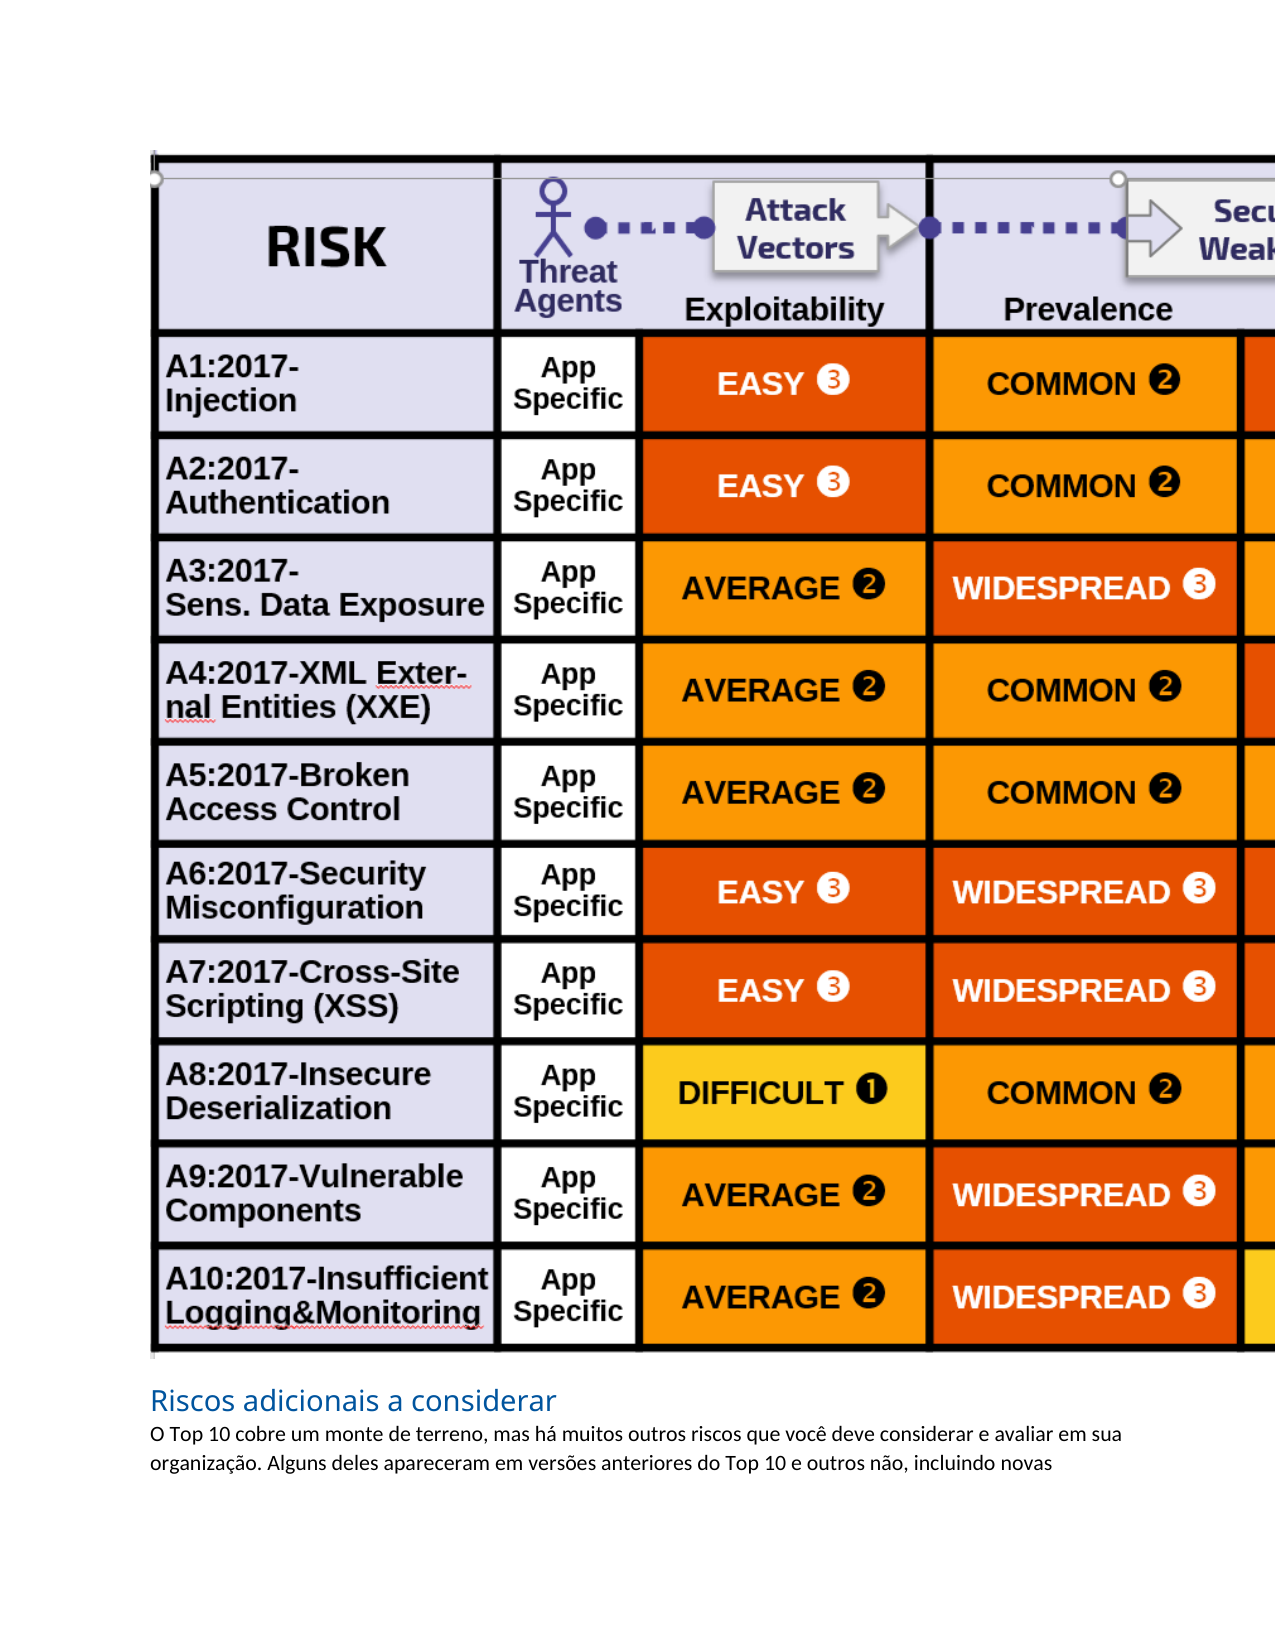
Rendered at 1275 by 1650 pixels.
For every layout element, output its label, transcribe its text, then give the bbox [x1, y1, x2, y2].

picture [150, 150, 1275, 1359]
text O Top 10 cobre um monte de terreno, mas há muitos outros riscos que você deve considerar e avaliar em sua organização. Alguns deles apareceram em versões anteriores do Top 10 e outros não, incluindo novas [150, 1420, 1125, 1476]
subtitle Riscos adicionais a considerar [150, 1380, 1125, 1420]
